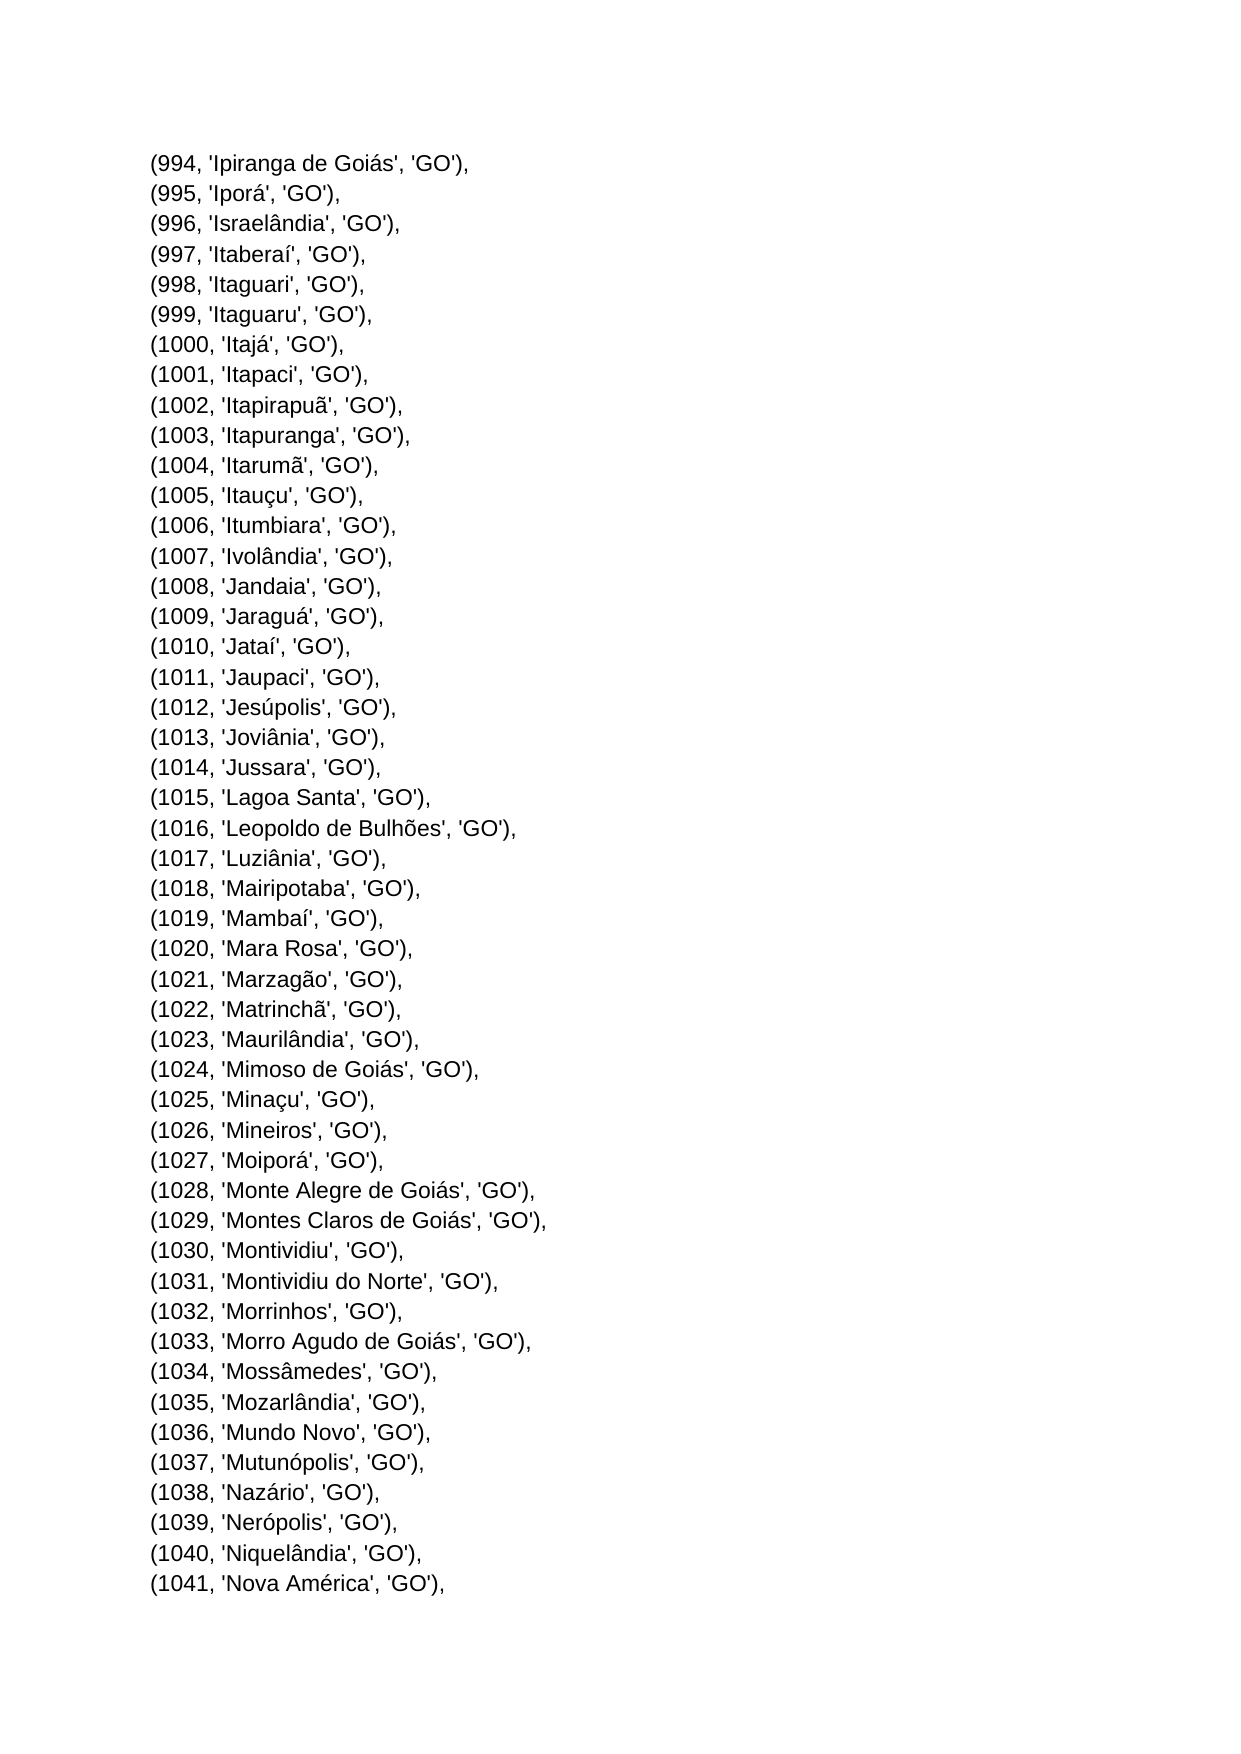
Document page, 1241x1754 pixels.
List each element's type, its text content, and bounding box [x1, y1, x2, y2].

text (1035, 'Mozarlândia', 'GO'), [150, 1388, 1090, 1415]
text (1011, 'Jaupaci', 'GO'), [150, 663, 1090, 690]
text (1015, 'Lagoa Santa', 'GO'), [150, 784, 1090, 811]
text (1005, 'Itauçu', 'GO'), [150, 482, 1090, 509]
text (1032, 'Morrinhos', 'GO'), [150, 1298, 1090, 1324]
text (1002, 'Itapirapuã', 'GO'), [150, 392, 1090, 418]
text (1021, 'Marzagão', 'GO'), [150, 966, 1090, 992]
text (1007, 'Ivolândia', 'GO'), [150, 543, 1090, 569]
text (1006, 'Itumbiara', 'GO'), [150, 512, 1090, 539]
text (1013, 'Joviânia', 'GO'), [150, 724, 1090, 750]
text (1019, 'Mambaí', 'GO'), [150, 905, 1090, 932]
text (1016, 'Leopoldo de Bulhões', 'GO'), [150, 814, 1090, 841]
text (1036, 'Mundo Novo', 'GO'), [150, 1419, 1090, 1445]
text (1033, 'Morro Agudo de Goiás', 'GO'), [150, 1328, 1090, 1354]
text (1004, 'Itarumã', 'GO'), [150, 452, 1090, 478]
text (995, 'Iporá', 'GO'), [150, 180, 1090, 207]
text (1041, 'Nova América', 'GO'), [150, 1570, 1090, 1596]
text (1014, 'Jussara', 'GO'), [150, 754, 1090, 781]
text (1008, 'Jandaia', 'GO'), [150, 573, 1090, 599]
text (1031, 'Montividiu do Norte', 'GO'), [150, 1268, 1090, 1294]
text (1009, 'Jaraguá', 'GO'), [150, 603, 1090, 629]
text (994, 'Ipiranga de Goiás', 'GO'), [150, 150, 1090, 176]
text (1023, 'Maurilândia', 'GO'), [150, 1026, 1090, 1052]
text (999, 'Itaguaru', 'GO'), [150, 301, 1090, 327]
text (1020, 'Mara Rosa', 'GO'), [150, 935, 1090, 962]
text (1018, 'Mairipotaba', 'GO'), [150, 875, 1090, 901]
text (1026, 'Mineiros', 'GO'), [150, 1117, 1090, 1143]
text (1040, 'Niquelândia', 'GO'), [150, 1539, 1090, 1566]
text (1037, 'Mutunópolis', 'GO'), [150, 1449, 1090, 1475]
text (1010, 'Jataí', 'GO'), [150, 633, 1090, 660]
text (1012, 'Jesúpolis', 'GO'), [150, 694, 1090, 720]
text (1001, 'Itapaci', 'GO'), [150, 361, 1090, 388]
text (1025, 'Minaçu', 'GO'), [150, 1086, 1090, 1113]
text (1017, 'Luziânia', 'GO'), [150, 845, 1090, 871]
text (1030, 'Montividiu', 'GO'), [150, 1237, 1090, 1264]
text (1039, 'Nerópolis', 'GO'), [150, 1509, 1090, 1536]
text (1038, 'Nazário', 'GO'), [150, 1479, 1090, 1506]
text (1027, 'Moiporá', 'GO'), [150, 1147, 1090, 1173]
text (1029, 'Montes Claros de Goiás', 'GO'), [150, 1207, 1090, 1234]
text (1022, 'Matrinchã', 'GO'), [150, 996, 1090, 1022]
text (998, 'Itaguari', 'GO'), [150, 271, 1090, 297]
text (1000, 'Itajá', 'GO'), [150, 331, 1090, 358]
text (1024, 'Mimoso de Goiás', 'GO'), [150, 1056, 1090, 1083]
text (996, 'Israelândia', 'GO'), [150, 210, 1090, 237]
text (1003, 'Itapuranga', 'GO'), [150, 422, 1090, 448]
text (1028, 'Monte Alegre de Goiás', 'GO'), [150, 1177, 1090, 1203]
text (997, 'Itaberaí', 'GO'), [150, 241, 1090, 267]
text (1034, 'Mossâmedes', 'GO'), [150, 1358, 1090, 1385]
